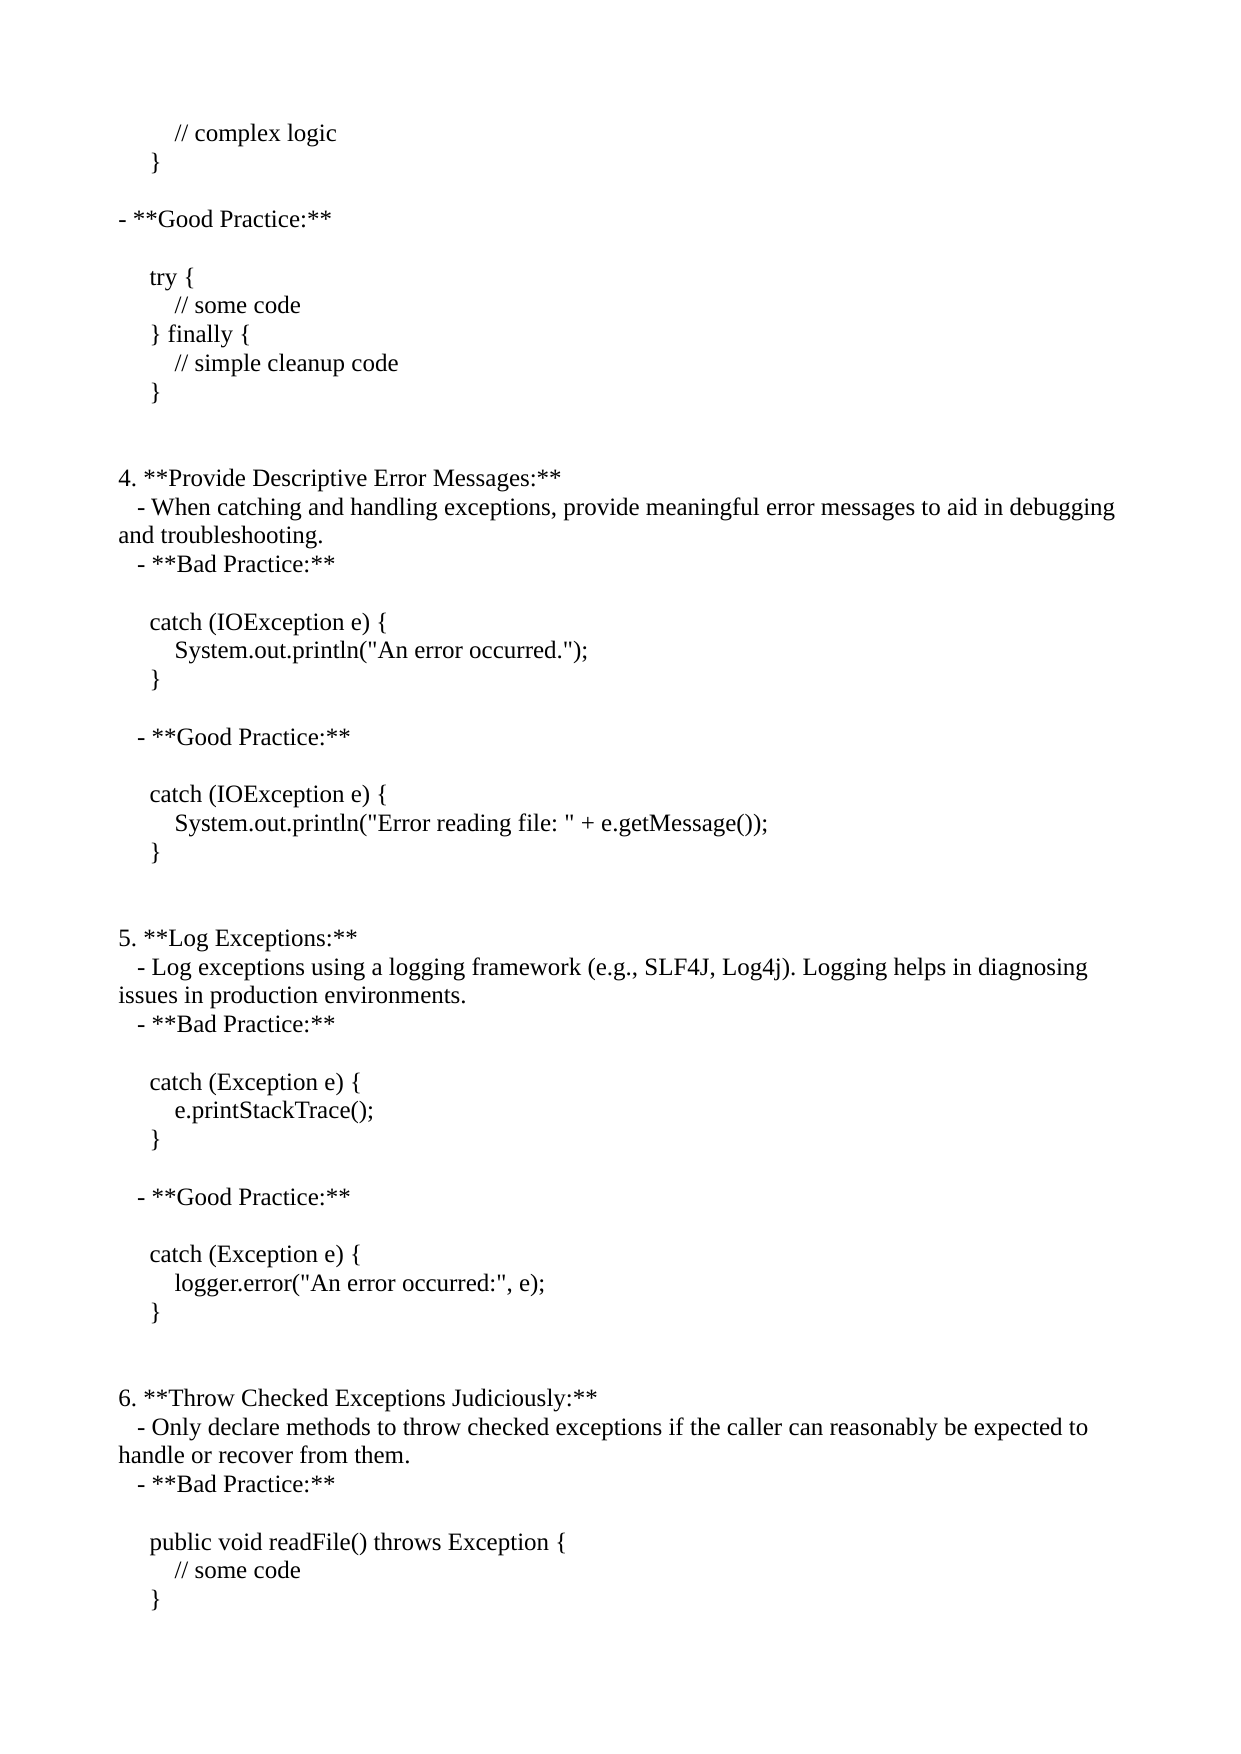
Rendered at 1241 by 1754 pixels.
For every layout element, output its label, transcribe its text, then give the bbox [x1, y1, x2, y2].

text - Log exceptions using a logging framework (e.g., SLF4J, Log4j). Logging helps in diagnosing issues in production environments. [118, 952, 1122, 1009]
text // simple cleanup code [118, 348, 1122, 377]
text } [118, 1124, 1122, 1153]
text - **Bad Practice:** [118, 549, 1122, 578]
text System.out.println("An error occurred."); [118, 636, 1122, 664]
text e.printStackTrace(); [118, 1096, 1122, 1124]
text } [118, 377, 1122, 406]
text // some code [118, 291, 1122, 319]
text catch (IOException e) { [118, 779, 1122, 808]
text } [118, 1297, 1122, 1326]
text public void readFile() throws Exception { [118, 1527, 1122, 1556]
text - When catching and handling exceptions, provide meaningful error messages to aid in debugging and troubleshooting. [118, 492, 1122, 549]
text 6. **Throw Checked Exceptions Judiciously:** [118, 1383, 1122, 1412]
text // complex logic [118, 118, 1122, 147]
text - **Good Practice:** [118, 204, 1122, 233]
text - **Bad Practice:** [118, 1469, 1122, 1498]
text try { [118, 262, 1122, 291]
text 5. **Log Exceptions:** [118, 923, 1122, 952]
text catch (IOException e) { [118, 607, 1122, 636]
text } finally { [118, 319, 1122, 348]
text - Only declare methods to throw checked exceptions if the caller can reasonably be expected to handle or recover from them. [118, 1412, 1122, 1469]
text 4. **Provide Descriptive Error Messages:** [118, 463, 1122, 492]
text - **Bad Practice:** [118, 1009, 1122, 1038]
text } [118, 837, 1122, 866]
text catch (Exception e) { [118, 1067, 1122, 1096]
text // some code [118, 1556, 1122, 1584]
text logger.error("An error occurred:", e); [118, 1268, 1122, 1297]
text catch (Exception e) { [118, 1239, 1122, 1268]
text - **Good Practice:** [118, 1182, 1122, 1211]
text } [118, 664, 1122, 693]
text } [118, 147, 1122, 176]
text } [118, 1584, 1122, 1613]
text System.out.println("Error reading file: " + e.getMessage()); [118, 808, 1122, 837]
text - **Good Practice:** [118, 722, 1122, 751]
